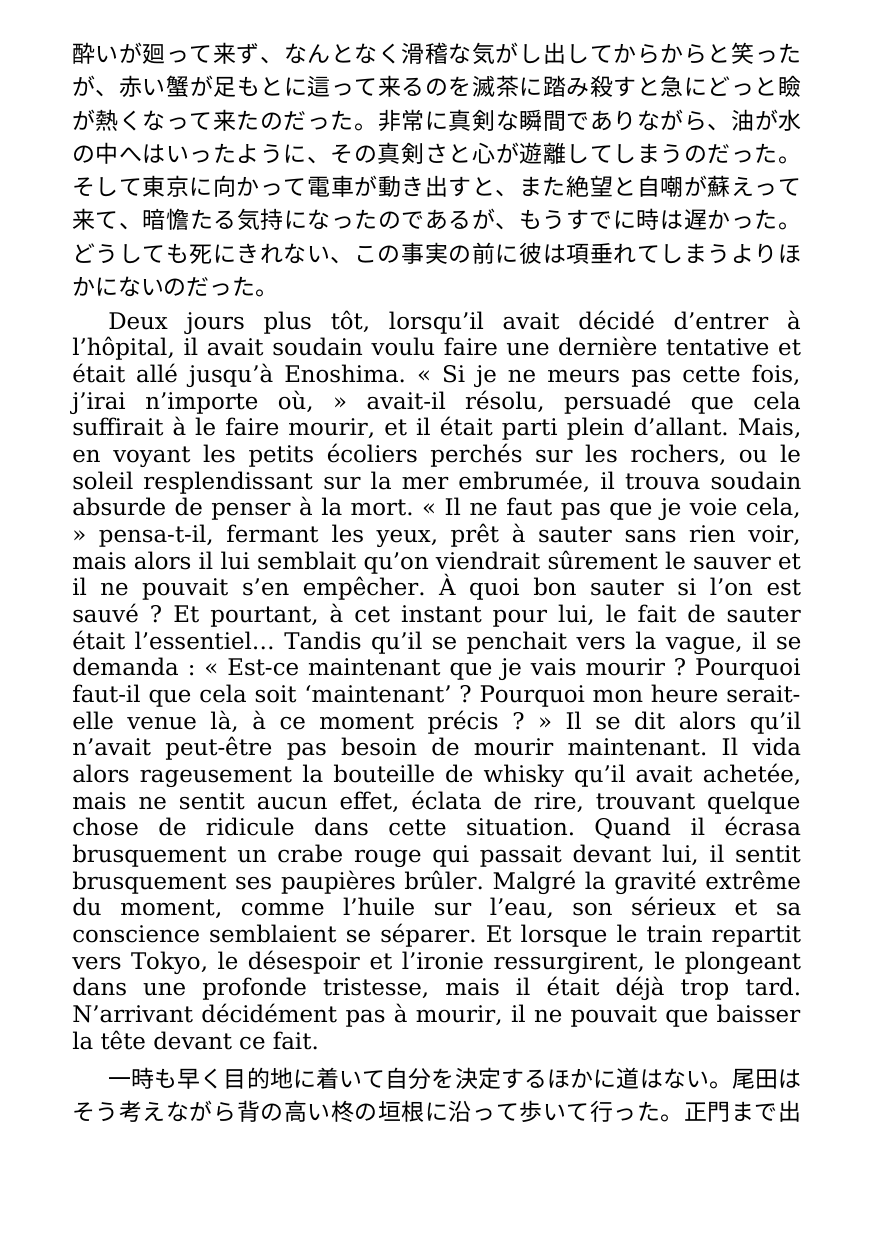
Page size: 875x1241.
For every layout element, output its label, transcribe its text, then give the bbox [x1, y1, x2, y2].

text 酔いが廻って来ず、なんとなく滑稽な気がし出してからからと笑ったが、赤い蟹が足もとに這って来るのを滅茶に踏み殺すと急にどっと瞼が熱くなって来たのだった。非常に真剣な瞬間でありながら、油が水の中へはいったように、その真剣さと心が遊離してしまうのだった。そして東京に向かって電車が動き出すと、また絶望と自嘲が蘇えって来て、暗憺たる気持になったのであるが、もうすでに時は遅かった。どうしても死にきれない、この事実の前に彼は項垂れてしまうよりほかにないのだった。 [72, 36, 802, 302]
text 一時も早く目的地に着いて自分を決定するほかに道はない。尾田はそう考えながら背の高い柊の垣根に沿って歩いて行った。正門まで出 [72, 1060, 802, 1127]
text Deux jours plus tôt, lorsqu’il avait décidé d’entrer à l’hôpital, il avait soudain voulu faire une dernière tentative et était allé jusqu’à Enoshima. « Si je ne meurs pas cette fois, j’irai n’importe où, » avait-il résolu, persuadé que cela suffirait à le faire mourir, et il était parti plein d’allant. Mais, en voyant les petits écoliers perchés sur les rochers, ou le soleil resplendissant sur la mer embrumée, il trouva soudain absurde de penser à la mort. « Il ne faut pas que je voie cela, » pensa-t-il, fermant les yeux, prêt à sauter sans rien voir, mais alors il lui semblait qu’on viendrait sûrement le sauver et il ne pouvait s’en empêcher. À quoi bon sauter si l’on est sauvé ? Et pourtant, à cet instant pour lui, le fait de sauter était l’essentiel… Tandis qu’il se penchait vers la vague, il se demanda : « Est-ce maintenant que je vais mourir ? Pourquoi faut-il que cela soit ‘maintenant’ ? Pourquoi mon heure serait-elle venue là, à ce moment précis ? » Il se dit alors qu’il n’avait peut-être pas besoin de mourir maintenant. Il vida alors rageusement la bouteille de whisky qu’il avait achetée, mais ne sentit aucun effet, éclata de rire, trouvant quelque chose de ridicule dans cette situation. Quand il écrasa brusquement un crabe rouge qui passait devant lui, il sentit brusquement ses paupières brûler. Malgré la gravité extrême du moment, comme l’huile sur l’eau, son sérieux et sa conscience semblaient se séparer. Et lorsque le train repartit vers Tokyo, le désespoir et l’ironie ressurgirent, le plongeant dans une profonde tristesse, mais il était déjà trop tard. N’arrivant décidément pas à mourir, il ne pouvait que baisser la tête devant ce fait. [72, 308, 802, 1054]
